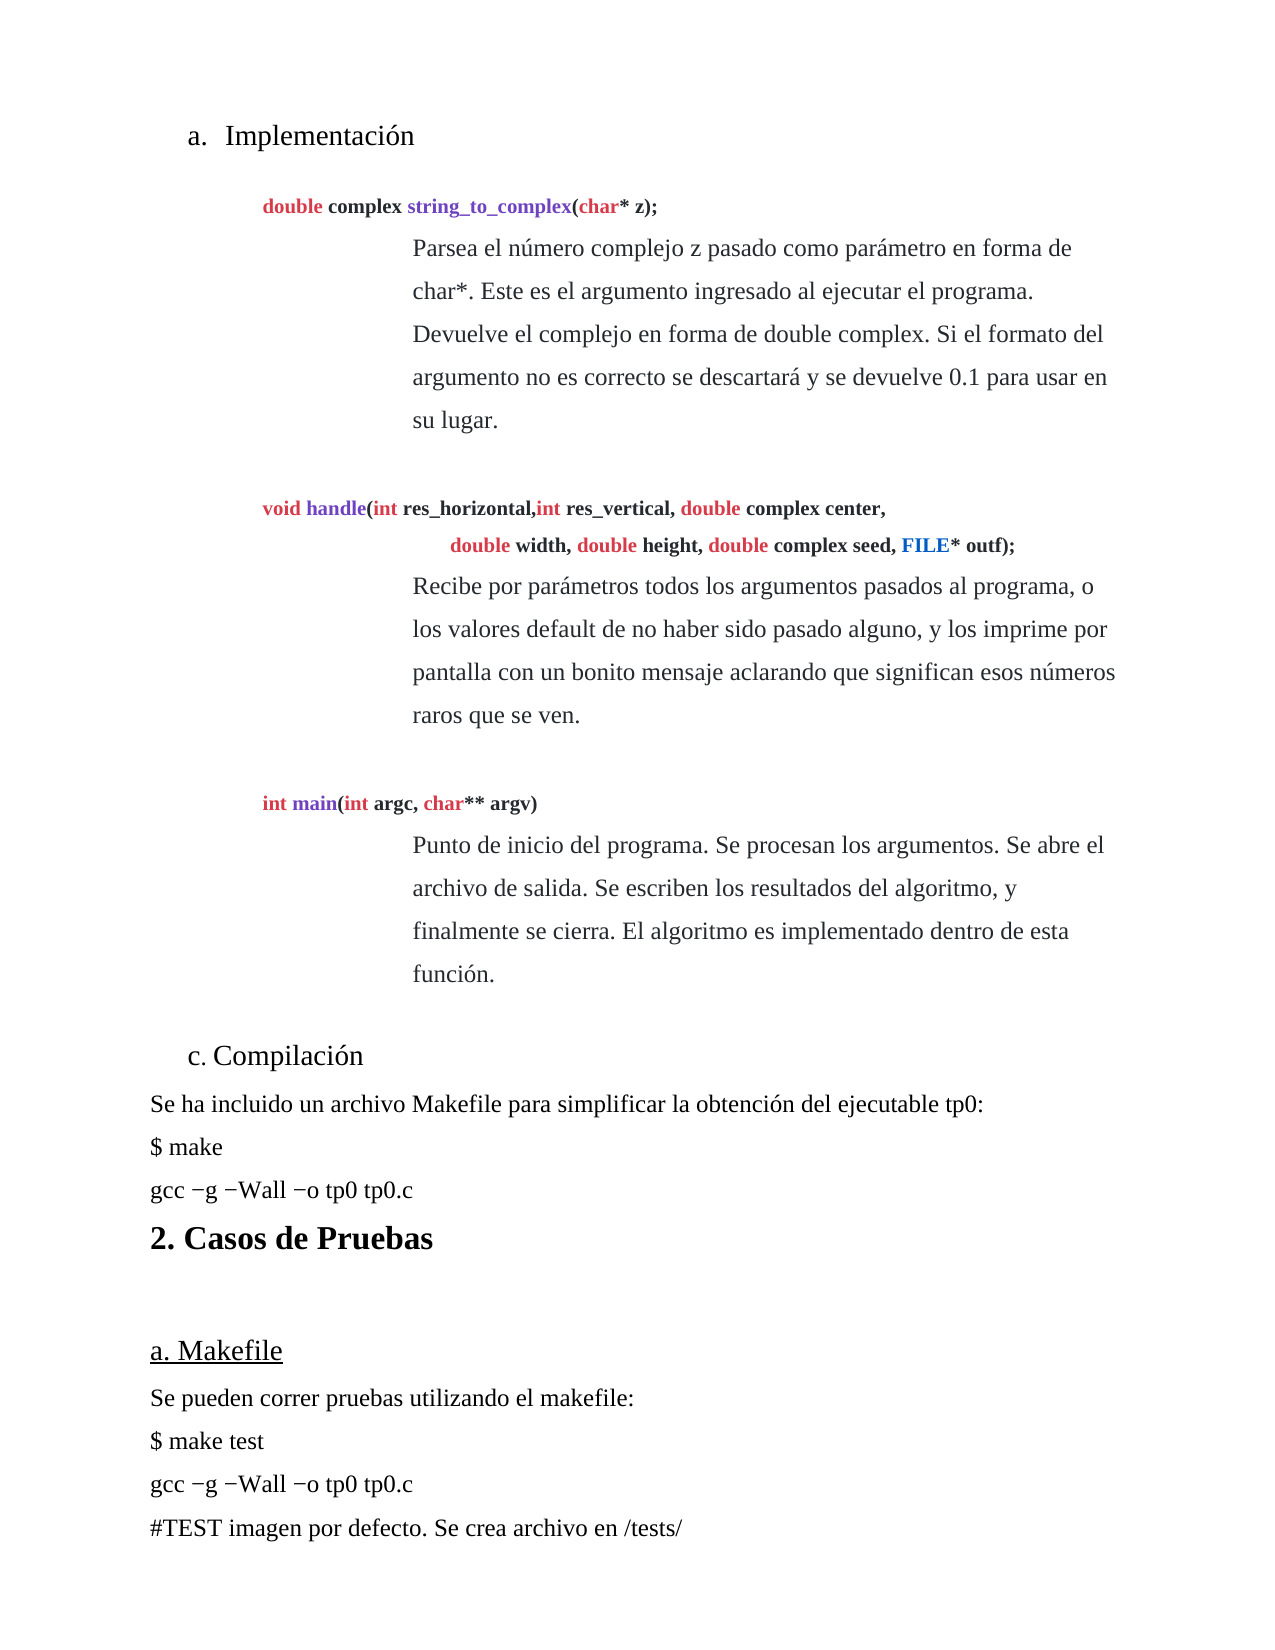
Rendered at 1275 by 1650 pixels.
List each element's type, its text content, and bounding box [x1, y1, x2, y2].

list Implementación [187, 118, 1125, 152]
list int main(int argc, char** argv) Punto de inicio del programa. Se procesan los argumentos. Se abre el archivo de salida. Se escriben los resultados del algoritmo, y finalmente se cierra. El algoritmo es implementado dentro de esta función. [225, 787, 1125, 988]
text $ make test [150, 1426, 1125, 1455]
list void handle(int res_horizontal,int res_vertical, double complex center, double width, double height, double complex seed, FILE* outf); Recibe por parámetros todos los argumentos pasados al programa, o los valores default de no haber sido pasado alguno, y los imprime por pantalla con un bonito mensaje aclarando que significan esos números raros que se ven. [225, 492, 1125, 772]
text a. Makefile [150, 1333, 1125, 1367]
list double complex string_to_complex(char* z); Parsea el número complejo z pasado como parámetro en forma de char*. Este es el argumento ingresado al ejecutar el programa. Devuelve el complejo en forma de double complex. Si el formato del argumento no es correcto se descartará y se devuelve 0.1 para usar en su lugar. [225, 190, 1125, 477]
text c. Compilación [187, 1038, 1125, 1072]
text Se ha incluido un archivo Makefile para simplificar la obtención del ejecutable tp0: $ make [150, 1089, 1125, 1161]
text #TEST imagen por defecto. Se crea archivo en /tests/ [150, 1513, 1125, 1541]
text gcc −g −Wall −o tp0 tp0.c [150, 1175, 1125, 1204]
text gcc −g −Wall −o tp0 tp0.c [150, 1469, 1125, 1498]
text Se pueden correr pruebas utilizando el makefile: [150, 1383, 1125, 1412]
text 2. Casos de Pruebas [150, 1218, 1125, 1256]
